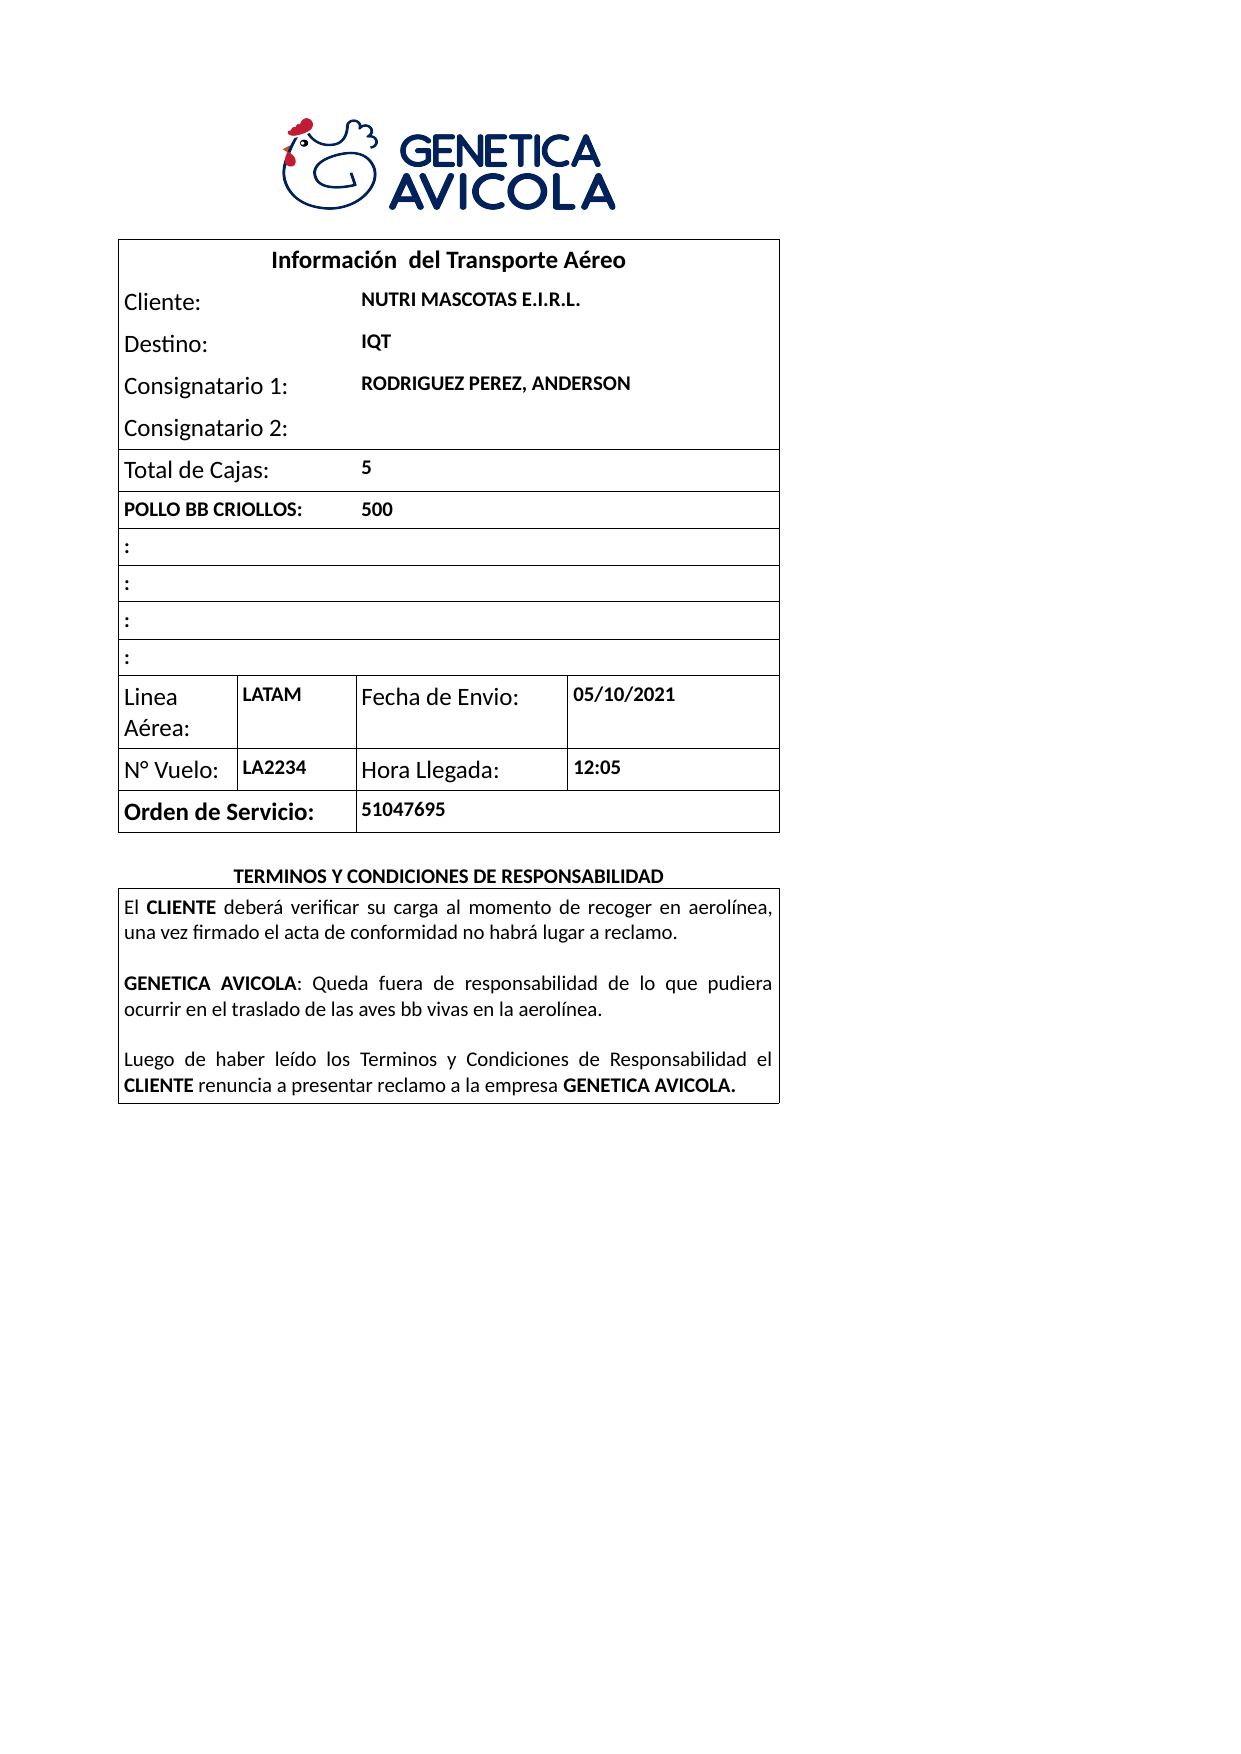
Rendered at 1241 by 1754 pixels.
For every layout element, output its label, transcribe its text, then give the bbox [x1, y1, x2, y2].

table_cell RODRIGUEZ PEREZ, ANDERSON [356, 365, 779, 406]
table_cell NUTRI MASCOTAS E.I.R.L. [356, 281, 779, 322]
table_cell IQT [356, 323, 779, 364]
table_cell LATAM [238, 676, 356, 748]
table_cell [356, 529, 779, 564]
table_cell : [119, 640, 356, 675]
table_cell Linea Aérea: [119, 676, 237, 748]
table_cell Destino: [119, 323, 356, 364]
table_cell Cliente: [119, 281, 356, 322]
table_cell 12:05 [568, 749, 779, 790]
table_cell Consignatario 1: [119, 365, 356, 406]
table_cell : [119, 566, 356, 601]
table_cell POLLO BB CRIOLLOS: [119, 492, 356, 527]
table_cell 05/10/2021 [568, 676, 779, 748]
table_cell [356, 602, 779, 638]
table_cell El CLIENTE deberá verificar su carga al momento de recoger en aerolínea, una vez firmado el acta de conformidad no habrá lugar a reclamo. GENETICA AVICOLA: Queda fuera de responsabilidad de lo que pudiera ocurrir en el traslado de las aves bb vivas en la aerolínea. Luego de haber leído los Terminos y Condiciones de Responsabilidad el CLIENTE renuncia a presentar reclamo a la empresa GENETICA AVICOLA. [119, 889, 779, 1103]
table_cell TERMINOS Y CONDICIONES DE RESPONSABILIDAD [118, 833, 779, 888]
table_cell : [119, 602, 356, 638]
table_cell Hora Llegada: [357, 749, 567, 790]
table_cell Consignatario 2: [119, 406, 356, 448]
table_cell [356, 406, 779, 448]
table_cell : [119, 529, 356, 564]
table_cell [356, 566, 779, 601]
table_cell 51047695 [357, 791, 779, 832]
table_cell 5 [356, 450, 779, 491]
table_header Información del Transporte Aéreo [119, 240, 779, 281]
table_cell N° Vuelo: [119, 749, 237, 790]
table_cell LA2234 [238, 749, 356, 790]
table_cell Orden de Servicio: [119, 791, 356, 832]
table_cell Fecha de Envio: [357, 676, 567, 748]
table_cell Total de Cajas: [119, 450, 356, 491]
table_cell [356, 640, 779, 675]
picture [282, 118, 616, 210]
table_cell 500 [356, 492, 779, 527]
